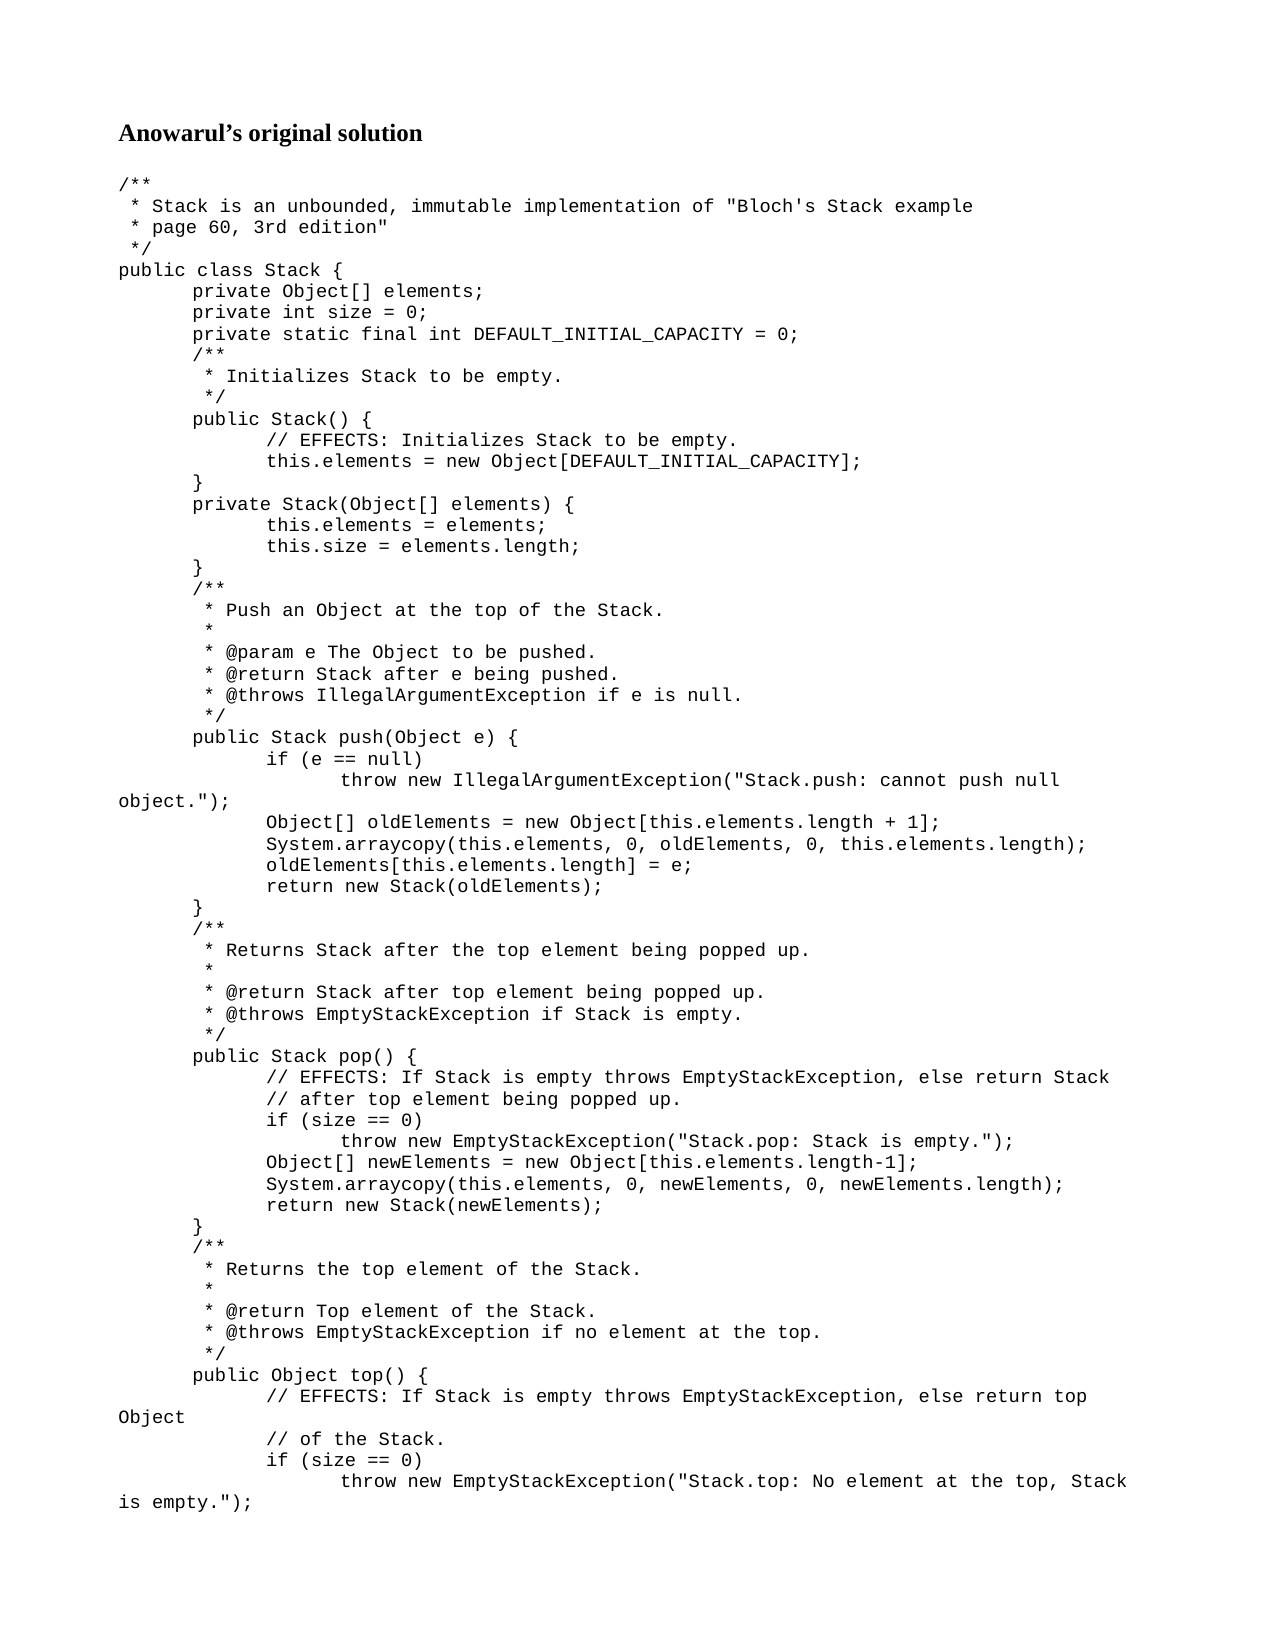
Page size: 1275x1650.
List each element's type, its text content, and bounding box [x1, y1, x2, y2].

text * @return Top element of the Stack. [118, 1302, 1157, 1323]
text * @param e The Object to be pushed. [118, 643, 1157, 664]
text if (size == 0) [118, 1451, 1157, 1472]
text if (e == null) [118, 749, 1157, 771]
text throw new IllegalArgumentException("Stack.push: cannot push null object."); [118, 771, 1157, 813]
text return new Stack(newElements); [118, 1196, 1157, 1217]
text private Stack(Object[] elements) { [118, 494, 1157, 516]
text */ [118, 1026, 1157, 1047]
text * Push an Object at the top of the Stack. [118, 601, 1157, 622]
text /** [118, 919, 1157, 941]
text // EFFECTS: Initializes Stack to be empty. [118, 431, 1157, 452]
text * Returns the top element of the Stack. [118, 1259, 1157, 1281]
text */ [118, 1344, 1157, 1366]
text * [118, 622, 1157, 643]
text * Returns Stack after the top element being popped up. [118, 941, 1157, 962]
text private Object[] elements; [118, 282, 1157, 303]
text * Initializes Stack to be empty. [118, 367, 1157, 388]
text this.elements = elements; [118, 516, 1157, 537]
text * @return Stack after top element being popped up. [118, 983, 1157, 1004]
text * @return Stack after e being pushed. [118, 664, 1157, 686]
text private static final int DEFAULT_INITIAL_CAPACITY = 0; [118, 324, 1157, 346]
text /** [118, 1238, 1157, 1259]
text public Stack pop() { [118, 1047, 1157, 1068]
text * [118, 1281, 1157, 1302]
text } [118, 473, 1157, 494]
text */ [118, 707, 1157, 728]
text */ [118, 239, 1157, 261]
text Object[] oldElements = new Object[this.elements.length + 1]; [118, 813, 1157, 834]
text } [118, 558, 1157, 579]
text return new Stack(oldElements); [118, 877, 1157, 898]
text */ [118, 388, 1157, 409]
text // EFFECTS: If Stack is empty throws EmptyStackException, else return Stack [118, 1068, 1157, 1089]
text } [118, 898, 1157, 919]
text * @throws EmptyStackException if Stack is empty. [118, 1004, 1157, 1026]
text throw new EmptyStackException("Stack.top: No element at the top, Stack is empty."); [118, 1472, 1157, 1514]
text Anowarul’s original solution [118, 118, 1157, 147]
text /** [118, 346, 1157, 367]
text this.elements = new Object[DEFAULT_INITIAL_CAPACITY]; [118, 452, 1157, 473]
text System.arraycopy(this.elements, 0, oldElements, 0, this.elements.length); [118, 834, 1157, 856]
text * Stack is an unbounded, immutable implementation of "Bloch's Stack example [118, 197, 1157, 218]
text * @throws EmptyStackException if no element at the top. [118, 1323, 1157, 1344]
text * page 60, 3rd edition" [118, 218, 1157, 239]
text this.size = elements.length; [118, 537, 1157, 558]
text throw new EmptyStackException("Stack.pop: Stack is empty."); [118, 1132, 1157, 1153]
text public Stack push(Object e) { [118, 728, 1157, 749]
text public Stack() { [118, 409, 1157, 431]
text * @throws IllegalArgumentException if e is null. [118, 686, 1157, 707]
text Object[] newElements = new Object[this.elements.length-1]; [118, 1153, 1157, 1174]
text public class Stack { [118, 261, 1157, 282]
text } [118, 1217, 1157, 1238]
text // after top element being popped up. [118, 1089, 1157, 1111]
text ​ /** [118, 579, 1157, 601]
text if (size == 0) [118, 1111, 1157, 1132]
text /** [118, 176, 1157, 197]
text System.arraycopy(this.elements, 0, newElements, 0, newElements.length); [118, 1174, 1157, 1196]
text * [118, 962, 1157, 983]
text private int size = 0; [118, 303, 1157, 324]
text // EFFECTS: If Stack is empty throws EmptyStackException, else return top Object [118, 1387, 1157, 1429]
text public Object top() { [118, 1366, 1157, 1387]
text oldElements[this.elements.length] = e; [118, 856, 1157, 877]
text // of the Stack. [118, 1429, 1157, 1451]
